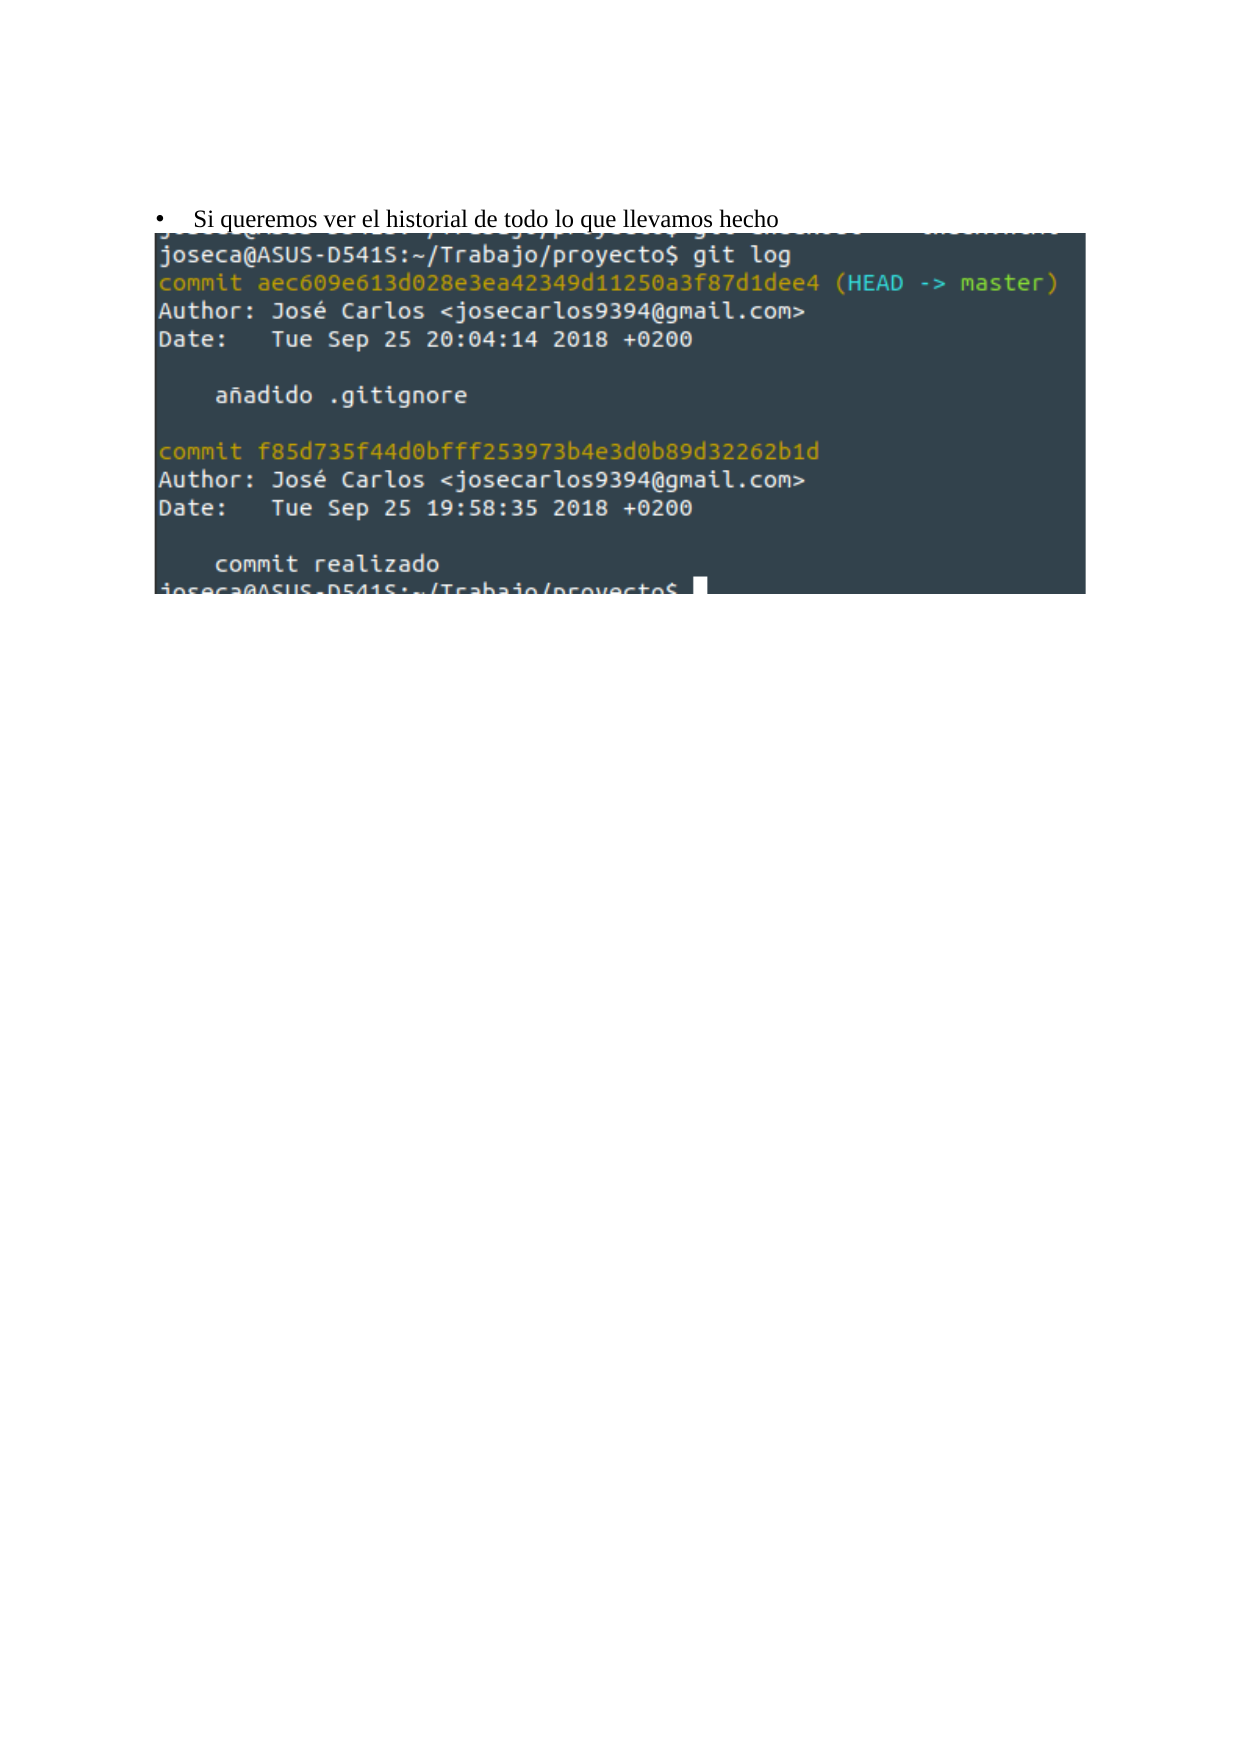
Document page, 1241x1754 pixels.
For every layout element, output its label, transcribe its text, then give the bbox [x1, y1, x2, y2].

list Si queremos ver el historial de todo lo que llevamos hecho [156, 204, 1122, 233]
picture [154, 233, 1086, 594]
